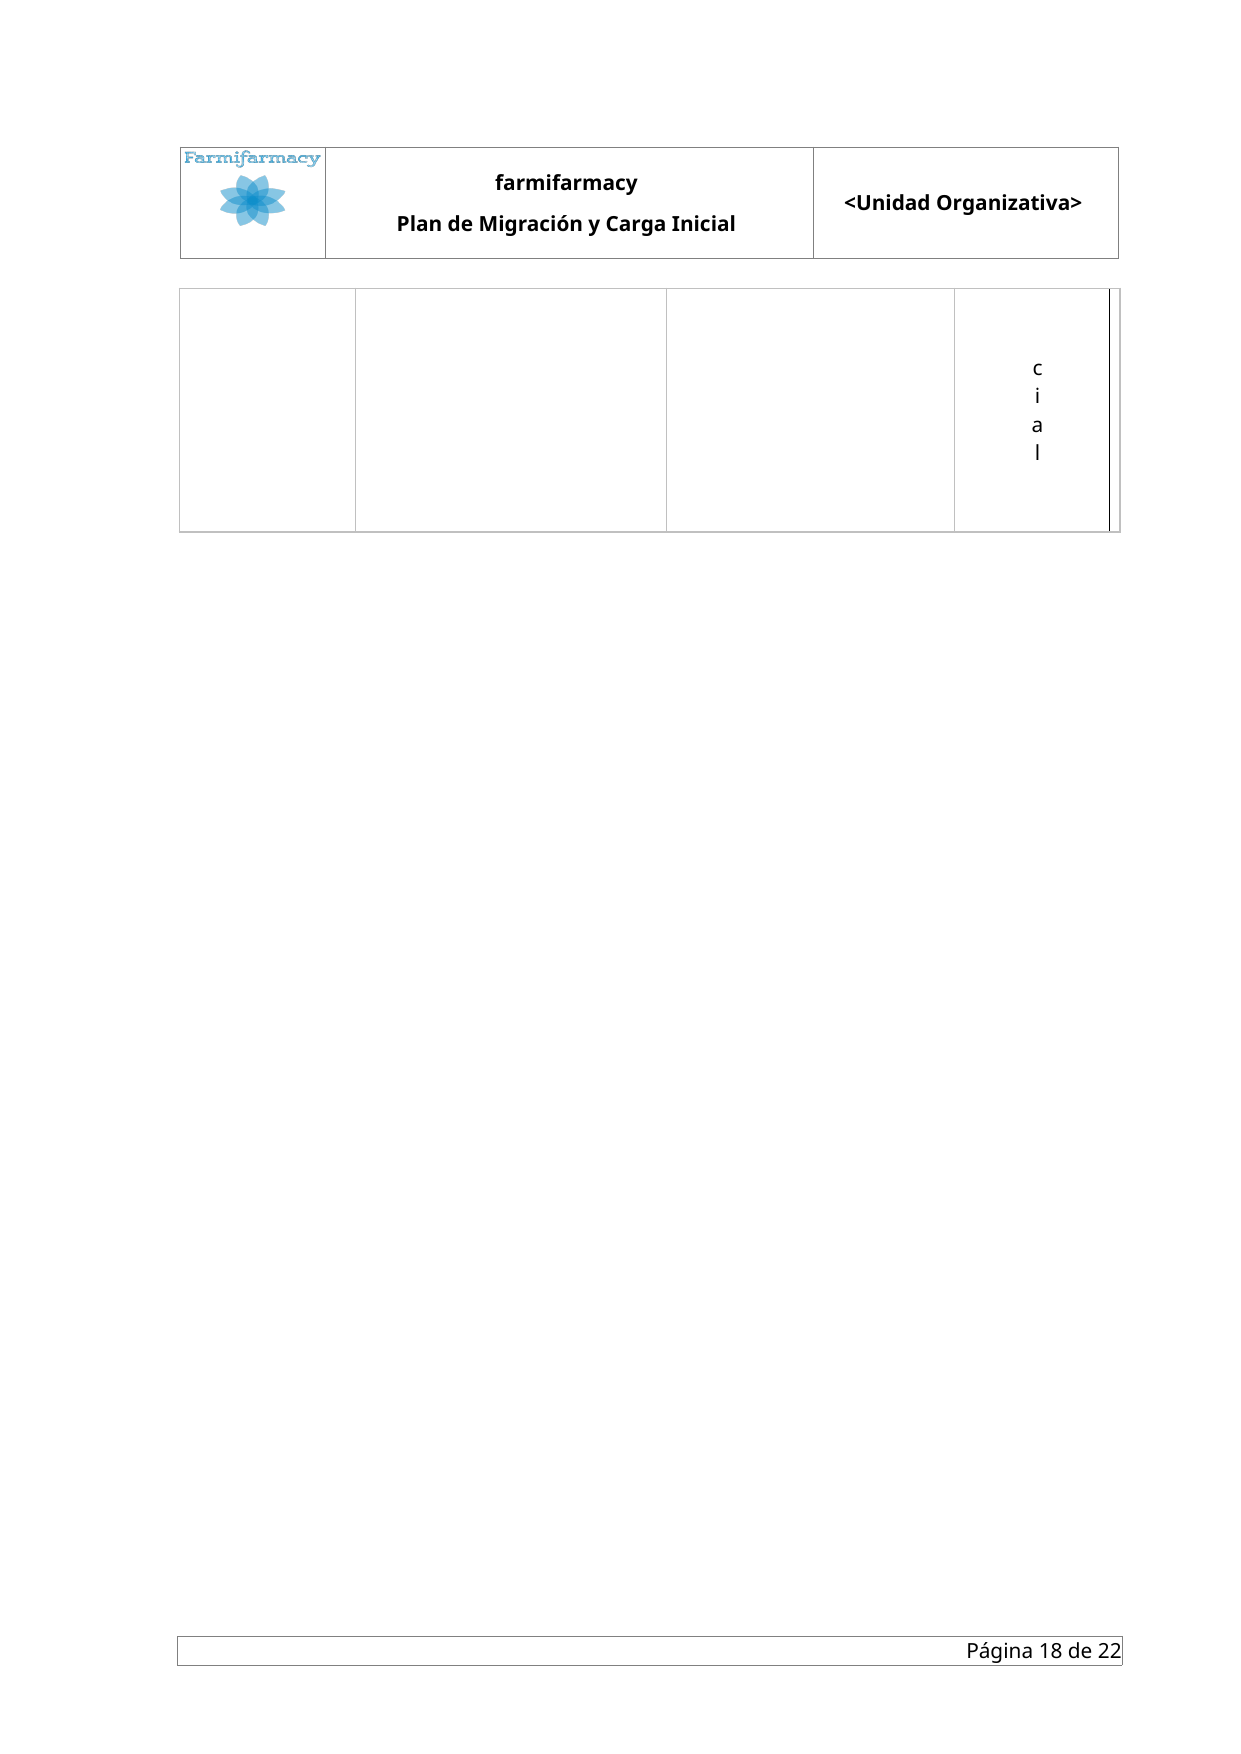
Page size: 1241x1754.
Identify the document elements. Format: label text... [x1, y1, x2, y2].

table_cell [356, 289, 666, 531]
table_cell cial [955, 289, 1109, 531]
table_cell [180, 289, 355, 531]
table_cell [1110, 289, 1119, 531]
table_cell [667, 289, 954, 531]
